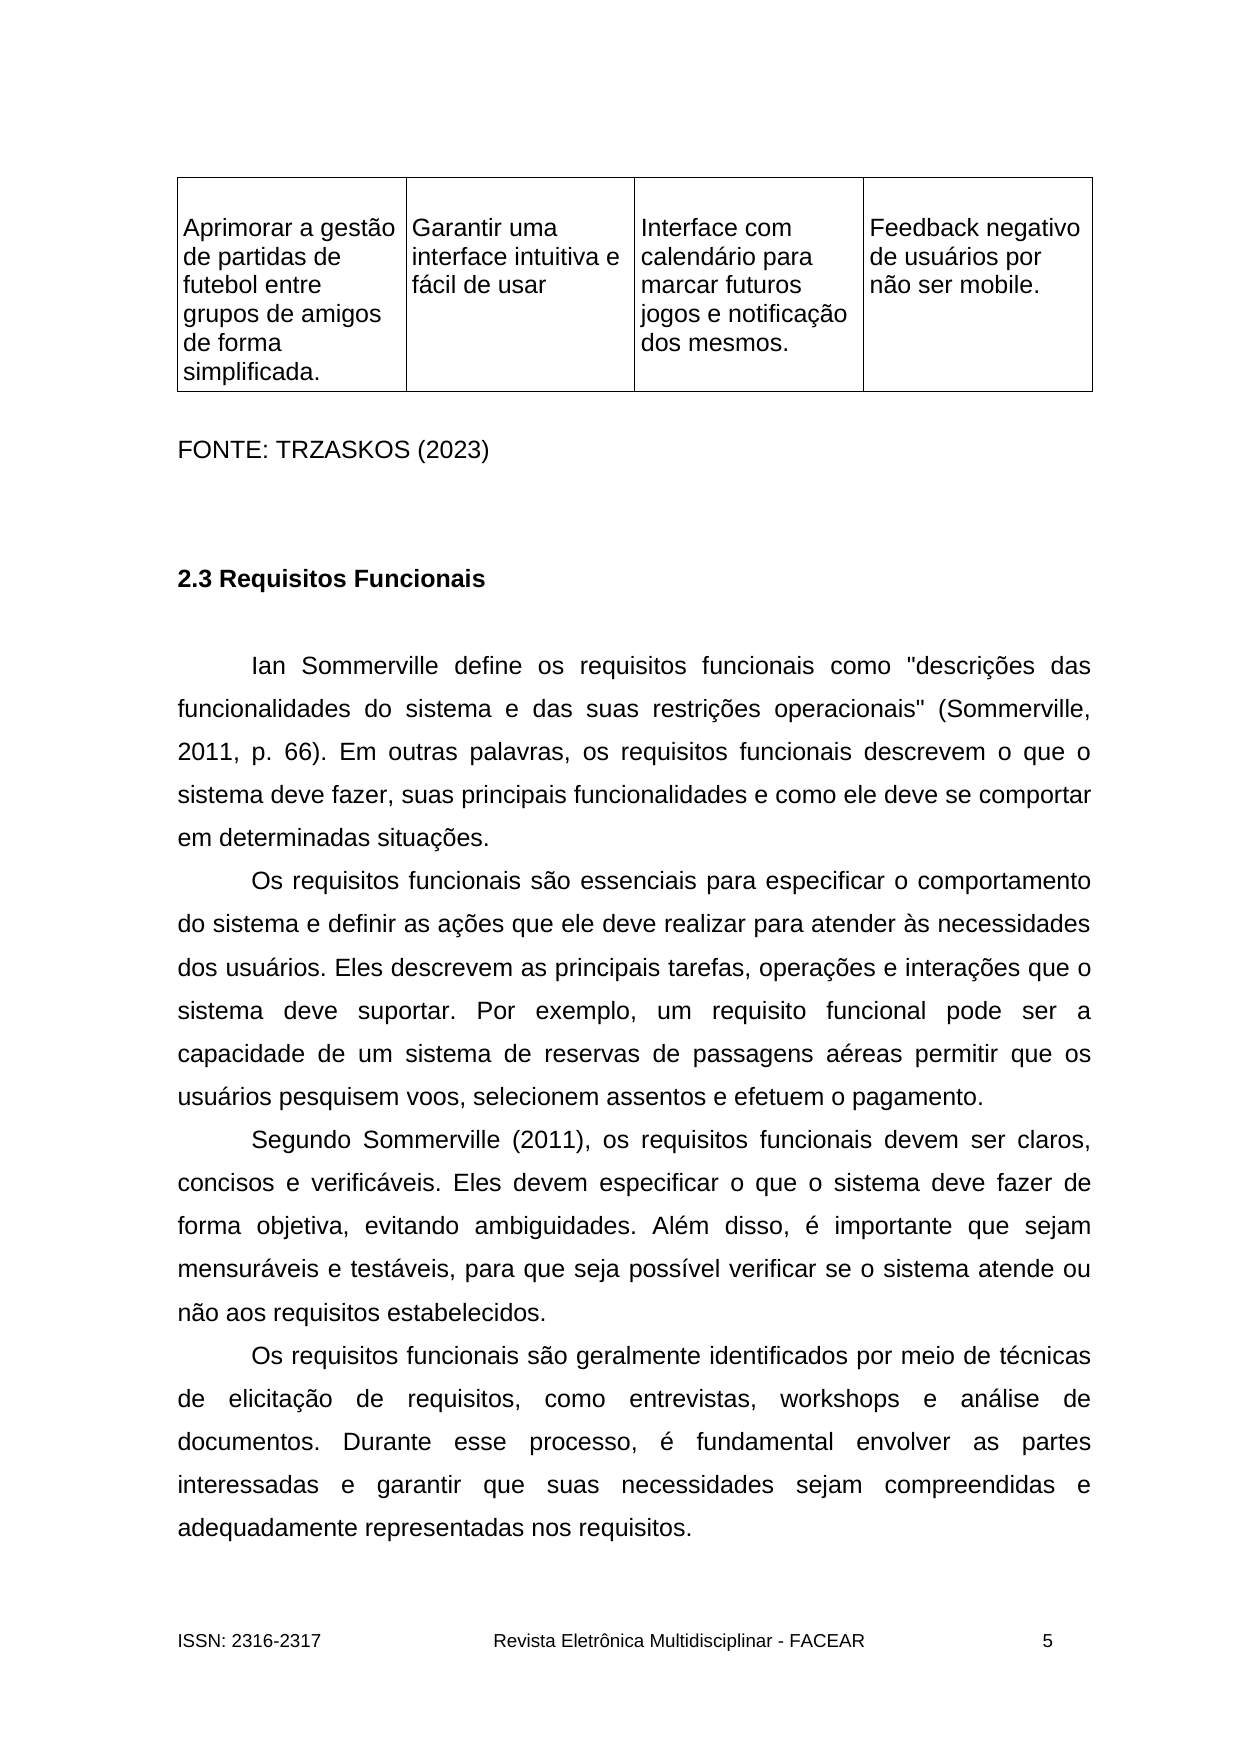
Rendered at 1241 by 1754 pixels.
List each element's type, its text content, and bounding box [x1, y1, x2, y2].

table_cell Feedback negativo de usuários por não ser mobile. [864, 178, 1092, 391]
text FONTE: TRZASKOS (2023) [177, 435, 1092, 464]
text Os requisitos funcionais são geralmente identificados por meio de técnicas de elicitação de requisitos, como entrevistas, workshops e análise de documentos. Durante esse processo, é fundamental envolver as partes interessadas e garantir que suas necessidades sejam compreendidas e adequadamente representadas nos requisitos. [177, 1341, 1092, 1542]
table_cell Garantir uma interface intuitiva e fácil de usar [407, 178, 634, 391]
text 2.3 Requisitos Funcionais [177, 564, 1092, 593]
table_cell Aprimorar a gestão de partidas de futebol entre grupos de amigos de forma simplificada. [178, 178, 406, 391]
text Ian Sommerville define os requisitos funcionais como "descrições das funcionalidades do sistema e das suas restrições operacionais" (Sommerville, 2011, p. 66). Em outras palavras, os requisitos funcionais descrevem o que o sistema deve fazer, suas principais funcionalidades e como ele deve se comportar em determinadas situações. [177, 651, 1092, 852]
text Os requisitos funcionais são essenciais para especificar o comportamento do sistema e definir as ações que ele deve realizar para atender às necessidades dos usuários. Eles descrevem as principais tarefas, operações e interações que o sistema deve suportar. Por exemplo, um requisito funcional pode ser a capacidade de um sistema de reservas de passagens aéreas permitir que os usuários pesquisem voos, selecionem assentos e efetuem o pagamento. [177, 866, 1092, 1111]
text Segundo Sommerville (2011), os requisitos funcionais devem ser claros, concisos e verificáveis. Eles devem especificar o que o sistema deve fazer de forma objetiva, evitando ambiguidades. Além disso, é importante que sejam mensuráveis e testáveis, para que seja possível verificar se o sistema atende ou não aos requisitos estabelecidos. [177, 1125, 1092, 1326]
table_cell Interface com calendário para marcar futuros jogos e notificação dos mesmos. [635, 178, 863, 391]
